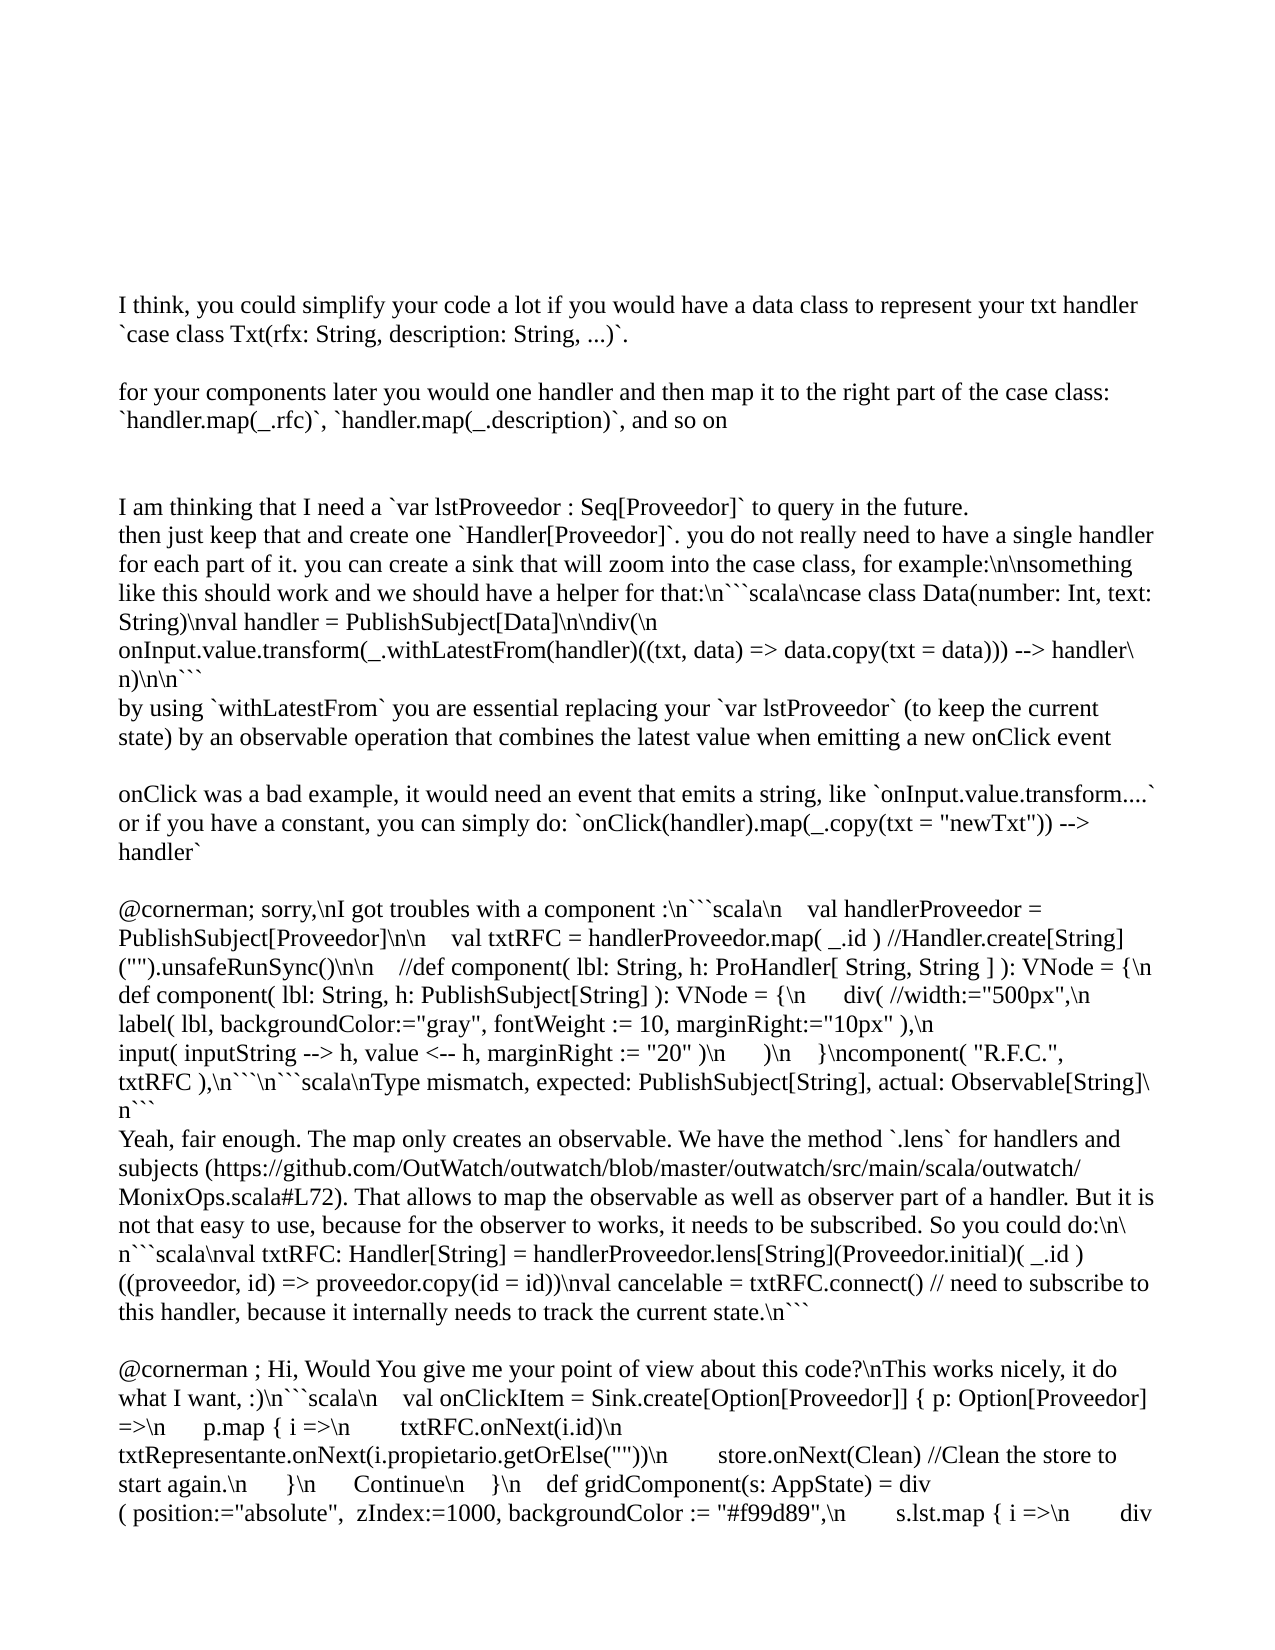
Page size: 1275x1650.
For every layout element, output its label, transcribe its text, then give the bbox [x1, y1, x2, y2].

text @cornerman ; Hi, Would You give me your point of view about this code?\nThis works nicely, it do what I want, :)\n```scala\n val onClickItem = Sink.create[Option[Proveedor]] { p: Option[Proveedor] =>\n p.map { i =>\n txtRFC.onNext(i.id)\n txtRepresentante.onNext(i.propietario.getOrElse(""))\n store.onNext(Clean) //Clean the store to start again.\n }\n Continue\n }\n def gridComponent(s: AppState) = div ( position:="absolute", zIndex:=1000, backgroundColor := "#f99d89",\n s.lst.map { i =>\n div [118, 1354, 1157, 1527]
text I am thinking that I need a `var lstProveedor : Seq[Proveedor]` to query in the future. [118, 492, 1157, 521]
text Yeah, fair enough. The map only creates an observable. We have the method `.lens` for handlers and subjects (https://github.com/OutWatch/outwatch/blob/master/outwatch/src/main/scala/outwatch/MonixOps.scala#L72). That allows to map the observable as well as observer part of a handler. But it is not that easy to use, because for the observer to works, it needs to be subscribed. So you could do:\n\n```scala\nval txtRFC: Handler[String] = handlerProveedor.lens[String](Proveedor.initial)( _.id )((proveedor, id) => proveedor.copy(id = id))\nval cancelable = txtRFC.connect() // need to subscribe to this handler, because it internally needs to track the current state.\n``` [118, 1124, 1157, 1326]
text by using `withLatestFrom` you are essential replacing your `var lstProveedor` (to keep the current state) by an observable operation that combines the latest value when emitting a new onClick event [118, 693, 1157, 751]
text I think, you could simplify your code a lot if you would have a data class to represent your txt handler `case class Txt(rfx: String, description: String, ...)`. [118, 291, 1157, 348]
text onClick was a bad example, it would need an event that emits a string, like `onInput.value.transform....` or if you have a constant, you can simply do: `onClick(handler).map(_.copy(txt = "newTxt")) --> handler` [118, 779, 1157, 866]
text for your components later you would one handler and then map it to the right part of the case class: `handler.map(_.rfc)`, `handler.map(_.description)`, and so on [118, 377, 1157, 434]
text @cornerman; sorry,\nI got troubles with a component :\n```scala\n val handlerProveedor = PublishSubject[Proveedor]\n\n val txtRFC = handlerProveedor.map( _.id ) //Handler.create[String]("").unsafeRunSync()\n\n //def component( lbl: String, h: ProHandler[ String, String ] ): VNode = {\n def component( lbl: String, h: PublishSubject[String] ): VNode = {\n div( //width:="500px",\n label( lbl, backgroundColor:="gray", fontWeight := 10, marginRight:="10px" ),\n input( inputString --> h, value <-- h, marginRight := "20" )\n )\n }\ncomponent( "R.F.C.", txtRFC ),\n```\n```scala\nType mismatch, expected: PublishSubject[String], actual: Observable[String]\n``` [118, 894, 1157, 1124]
text then just keep that and create one `Handler[Proveedor]`. you do not really need to have a single handler for each part of it. you can create a sink that will zoom into the case class, for example:\n\nsomething like this should work and we should have a helper for that:\n```scala\ncase class Data(number: Int, text: String)\nval handler = PublishSubject[Data]\n\ndiv(\n onInput.value.transform(_.withLatestFrom(handler)((txt, data) => data.copy(txt = data))) --> handler\n)\n\n``` [118, 521, 1157, 693]
